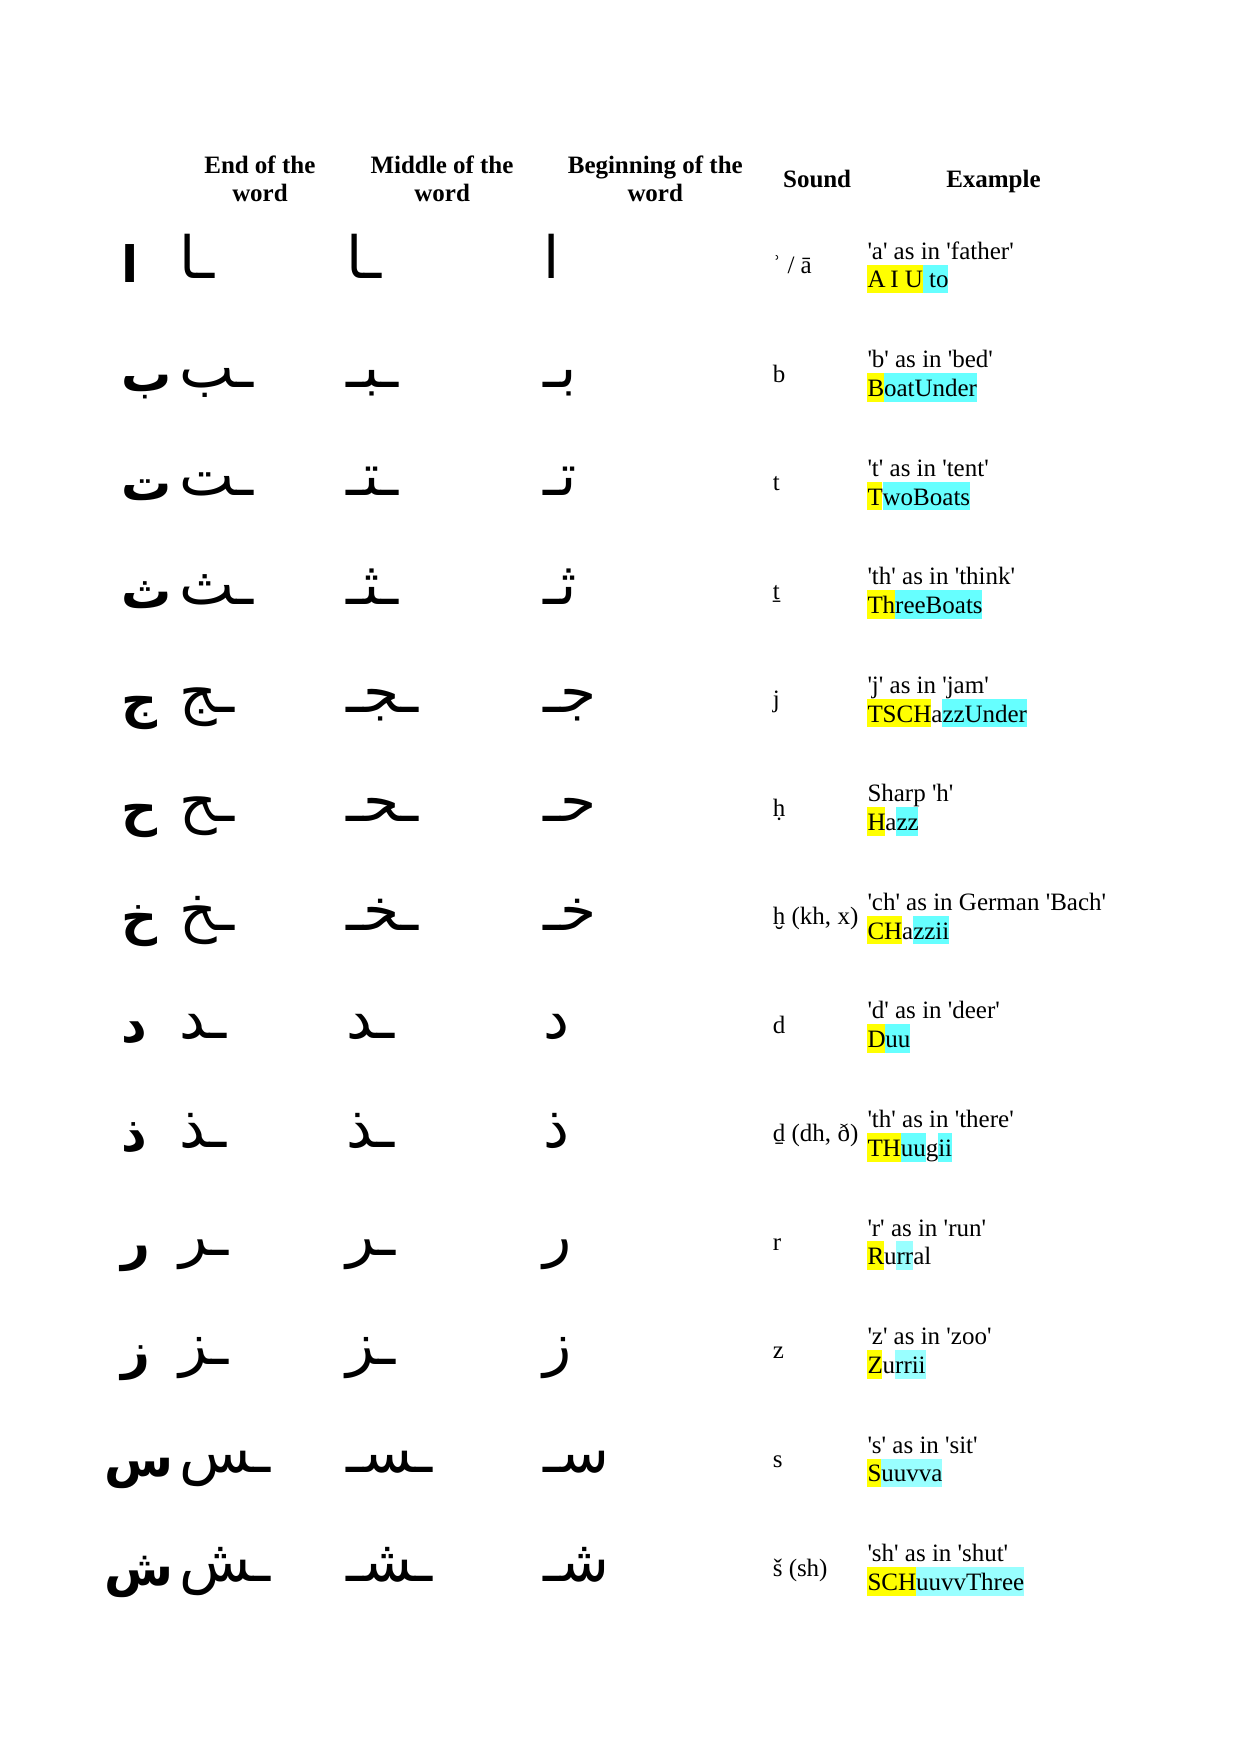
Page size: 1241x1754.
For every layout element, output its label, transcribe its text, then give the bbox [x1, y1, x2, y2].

table_cell ـز‎ [343, 1296, 540, 1404]
table_cell ـخـ‎ [343, 861, 540, 970]
table_cell 'a' as in 'father' A I U to [864, 210, 1122, 319]
table_cell ا‎ [118, 210, 176, 319]
table_cell 'z' as in 'zoo' Zurrii [864, 1296, 1122, 1404]
table_cell خـ‎ [540, 861, 770, 970]
table_cell ـذ‎ [176, 1079, 343, 1187]
table_cell ج‎ [118, 644, 176, 753]
table_cell z [770, 1296, 864, 1404]
table_cell ا‎ [540, 210, 770, 319]
table_cell ـش‎ [176, 1513, 343, 1621]
table_cell ر‎ [540, 1187, 770, 1296]
table_header Example [864, 147, 1122, 210]
table_cell حـ‎ [540, 753, 770, 861]
table_cell 't' as in 'tent' TwoBoats [864, 427, 1122, 536]
table_cell ز‎ [118, 1296, 176, 1404]
table_cell شـ‎ [540, 1513, 770, 1621]
table_cell ـجـ‎ [343, 644, 540, 753]
table_cell r [770, 1187, 864, 1296]
table_cell ـشـ‎ [343, 1513, 540, 1621]
table_cell 'sh' as in 'shut' SCHuuvvThree [864, 1513, 1122, 1621]
table_cell ـا‎ [343, 210, 540, 319]
table_cell ـر‎ [343, 1187, 540, 1296]
table_cell ḥ [770, 753, 864, 861]
table_cell ḏ (dh, ð) [770, 1079, 864, 1187]
table_cell ح‎ [118, 753, 176, 861]
table_cell 'th' as in 'there' THuugii [864, 1079, 1122, 1187]
table_header [118, 147, 176, 210]
table_cell š (sh) [770, 1513, 864, 1621]
table_cell ـسـ‎ [343, 1404, 540, 1513]
table_cell ـحـ‎ [343, 753, 540, 861]
table_cell ش‎ [118, 1513, 176, 1621]
table_header Sound [770, 147, 864, 210]
table_cell ذ‎ [540, 1079, 770, 1187]
table_cell سـ‎ [540, 1404, 770, 1513]
table_cell ـت‎ [176, 427, 343, 536]
table_cell ث‎ [118, 536, 176, 644]
table_cell ʾ / ā [770, 210, 864, 319]
table_cell 'd' as in 'deer' Duu [864, 970, 1122, 1078]
table_cell ـح‎ [176, 753, 343, 861]
table_header End of the word [176, 147, 343, 210]
table_cell د‎ [540, 970, 770, 1078]
table_cell 'r' as in 'run' Rurral [864, 1187, 1122, 1296]
table_cell ـب‎ [176, 319, 343, 427]
table_cell ـتـ‎ [343, 427, 540, 536]
table_cell ـخ‎ [176, 861, 343, 970]
table_cell تـ‎ [540, 427, 770, 536]
table_cell ـد‎ [343, 970, 540, 1078]
table_cell ـز‎ [176, 1296, 343, 1404]
table_cell t [770, 427, 864, 536]
table_cell ر‎ [118, 1187, 176, 1296]
table_cell s [770, 1404, 864, 1513]
table_cell d [770, 970, 864, 1078]
table_cell جـ‎ [540, 644, 770, 753]
table_cell ز‎ [540, 1296, 770, 1404]
table_cell ذ‎ [118, 1079, 176, 1187]
table_cell 'b' as in 'bed' BoatUnder [864, 319, 1122, 427]
table_cell ت‎ [118, 427, 176, 536]
table_cell ـس‎ [176, 1404, 343, 1513]
table_cell ـث‎ [176, 536, 343, 644]
table_cell 's' as in 'sit' Suuvva [864, 1404, 1122, 1513]
table_cell س‎ [118, 1404, 176, 1513]
table_cell 'th' as in 'think' ThreeBoats [864, 536, 1122, 644]
table_cell ـر‎ [176, 1187, 343, 1296]
table_cell ثـ‎ [540, 536, 770, 644]
table_cell ṯ [770, 536, 864, 644]
table_cell Sharp 'h' Hazz [864, 753, 1122, 861]
table_cell د‎ [118, 970, 176, 1078]
table_cell 'ch' as in German 'Bach' CHazzii [864, 861, 1122, 970]
table_cell 'j' as in 'jam' TSCHazzUnder [864, 644, 1122, 753]
table_header Middle of the word [343, 147, 540, 210]
table_cell ـج‎ [176, 644, 343, 753]
table_cell ـذ‎ [343, 1079, 540, 1187]
table_cell خ‎ [118, 861, 176, 970]
table_cell بـ‎ [540, 319, 770, 427]
table_cell ب‎ [118, 319, 176, 427]
table_cell ـبـ‎ [343, 319, 540, 427]
table_header Beginning of the word [540, 147, 770, 210]
table_cell ḫ (kh, x) [770, 861, 864, 970]
table_cell ـثـ‎ [343, 536, 540, 644]
table_cell ـد‎ [176, 970, 343, 1078]
table_cell j [770, 644, 864, 753]
table_cell ـا‎ [176, 210, 343, 319]
table_cell b [770, 319, 864, 427]
